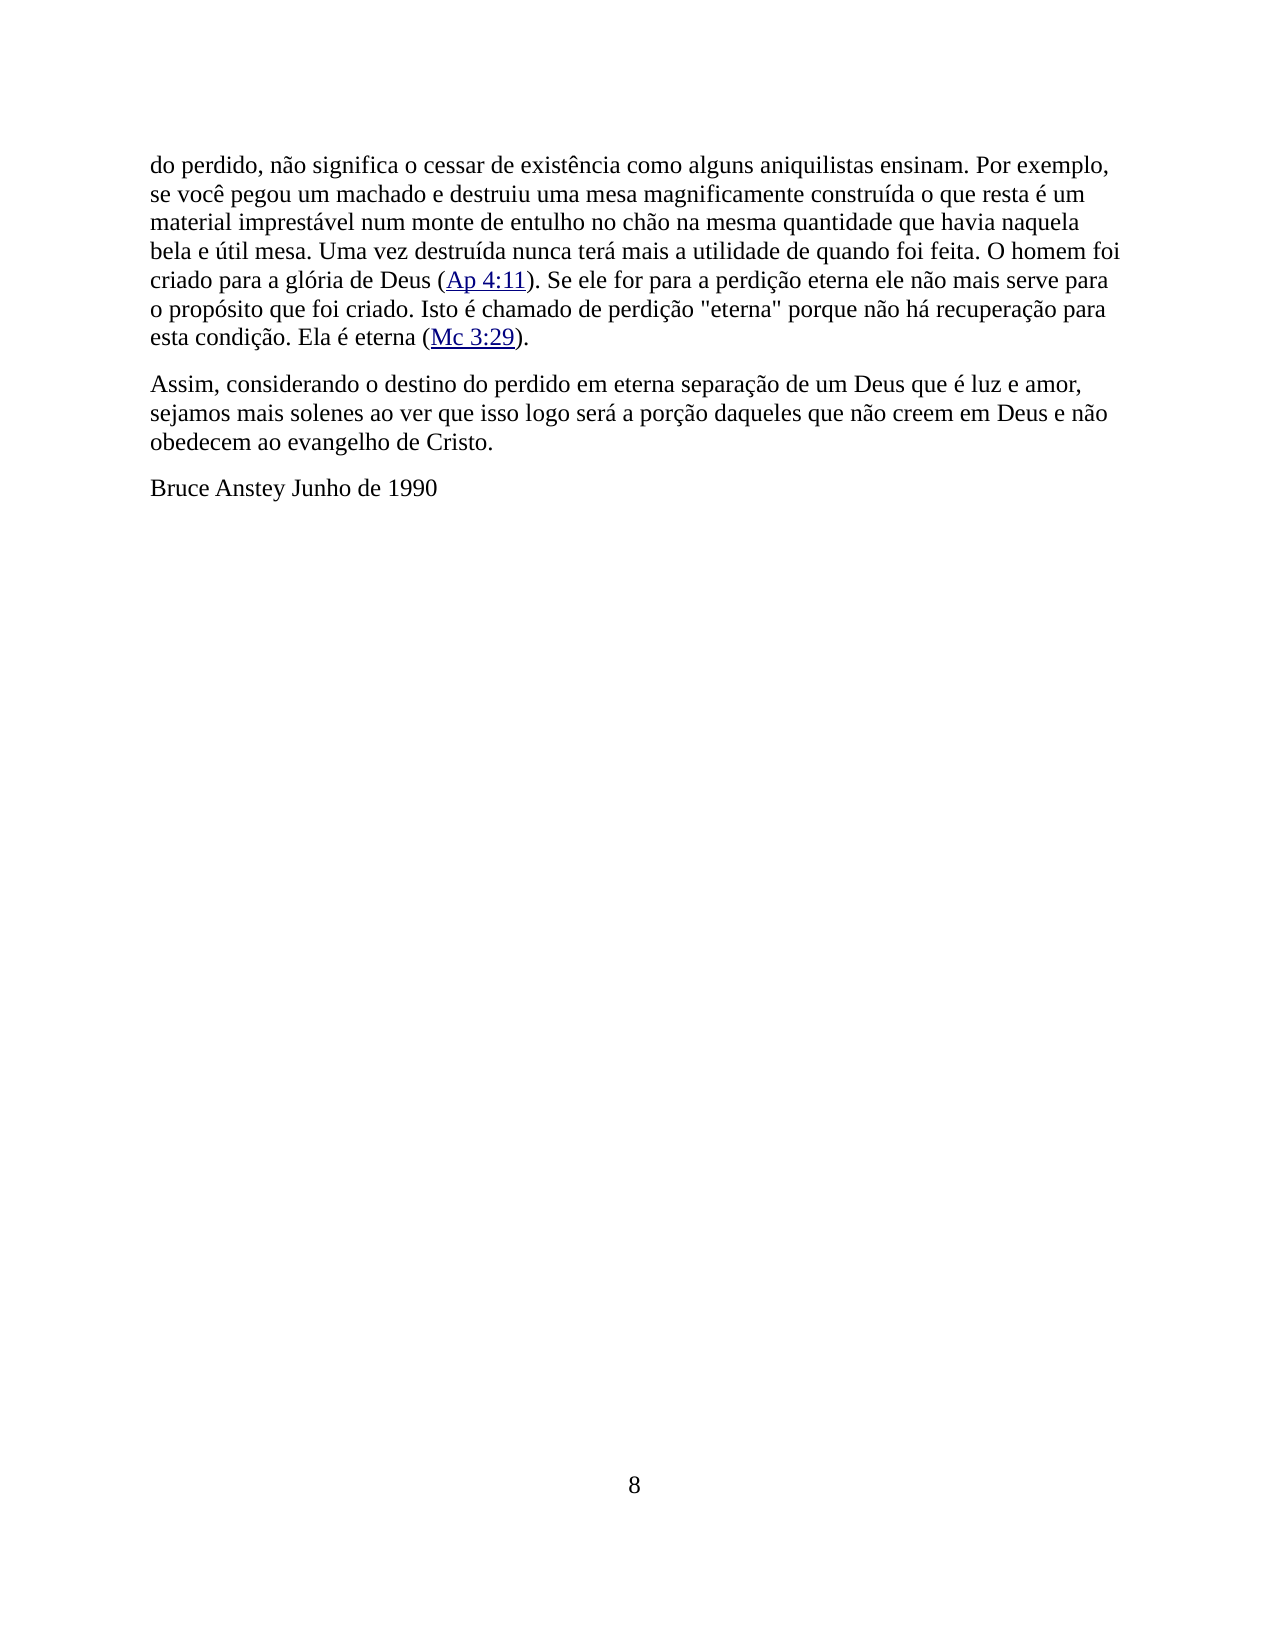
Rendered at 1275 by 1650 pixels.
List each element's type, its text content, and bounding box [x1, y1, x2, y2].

text do perdido, não significa o cessar de existência como alguns aniquilistas ensinam. Por exemplo, se você pegou um machado e destruiu uma mesa magnificamente construída o que resta é um material imprestável num monte de entulho no chão na mesma quantidade que havia naquela bela e útil mesa. Uma vez destruída nunca terá mais a utilidade de quando foi feita. O homem foi criado para a glória de Deus (Ap 4:11). Se ele for para a perdição eterna ele não mais serve para o propósito que foi criado. Isto é chamado de perdição "eterna" porque não há recuperação para esta condição. Ela é eterna (Mc 3:29). [150, 150, 1125, 351]
text Assim, considerando o destino do perdido em eterna separação de um Deus que é luz e amor, sejamos mais solenes ao ver que isso logo será a porção daqueles que não creem em Deus e não obedecem ao evangelho de Cristo. [150, 369, 1125, 455]
text Bruce Anstey Junho de 1990 [150, 473, 1125, 502]
